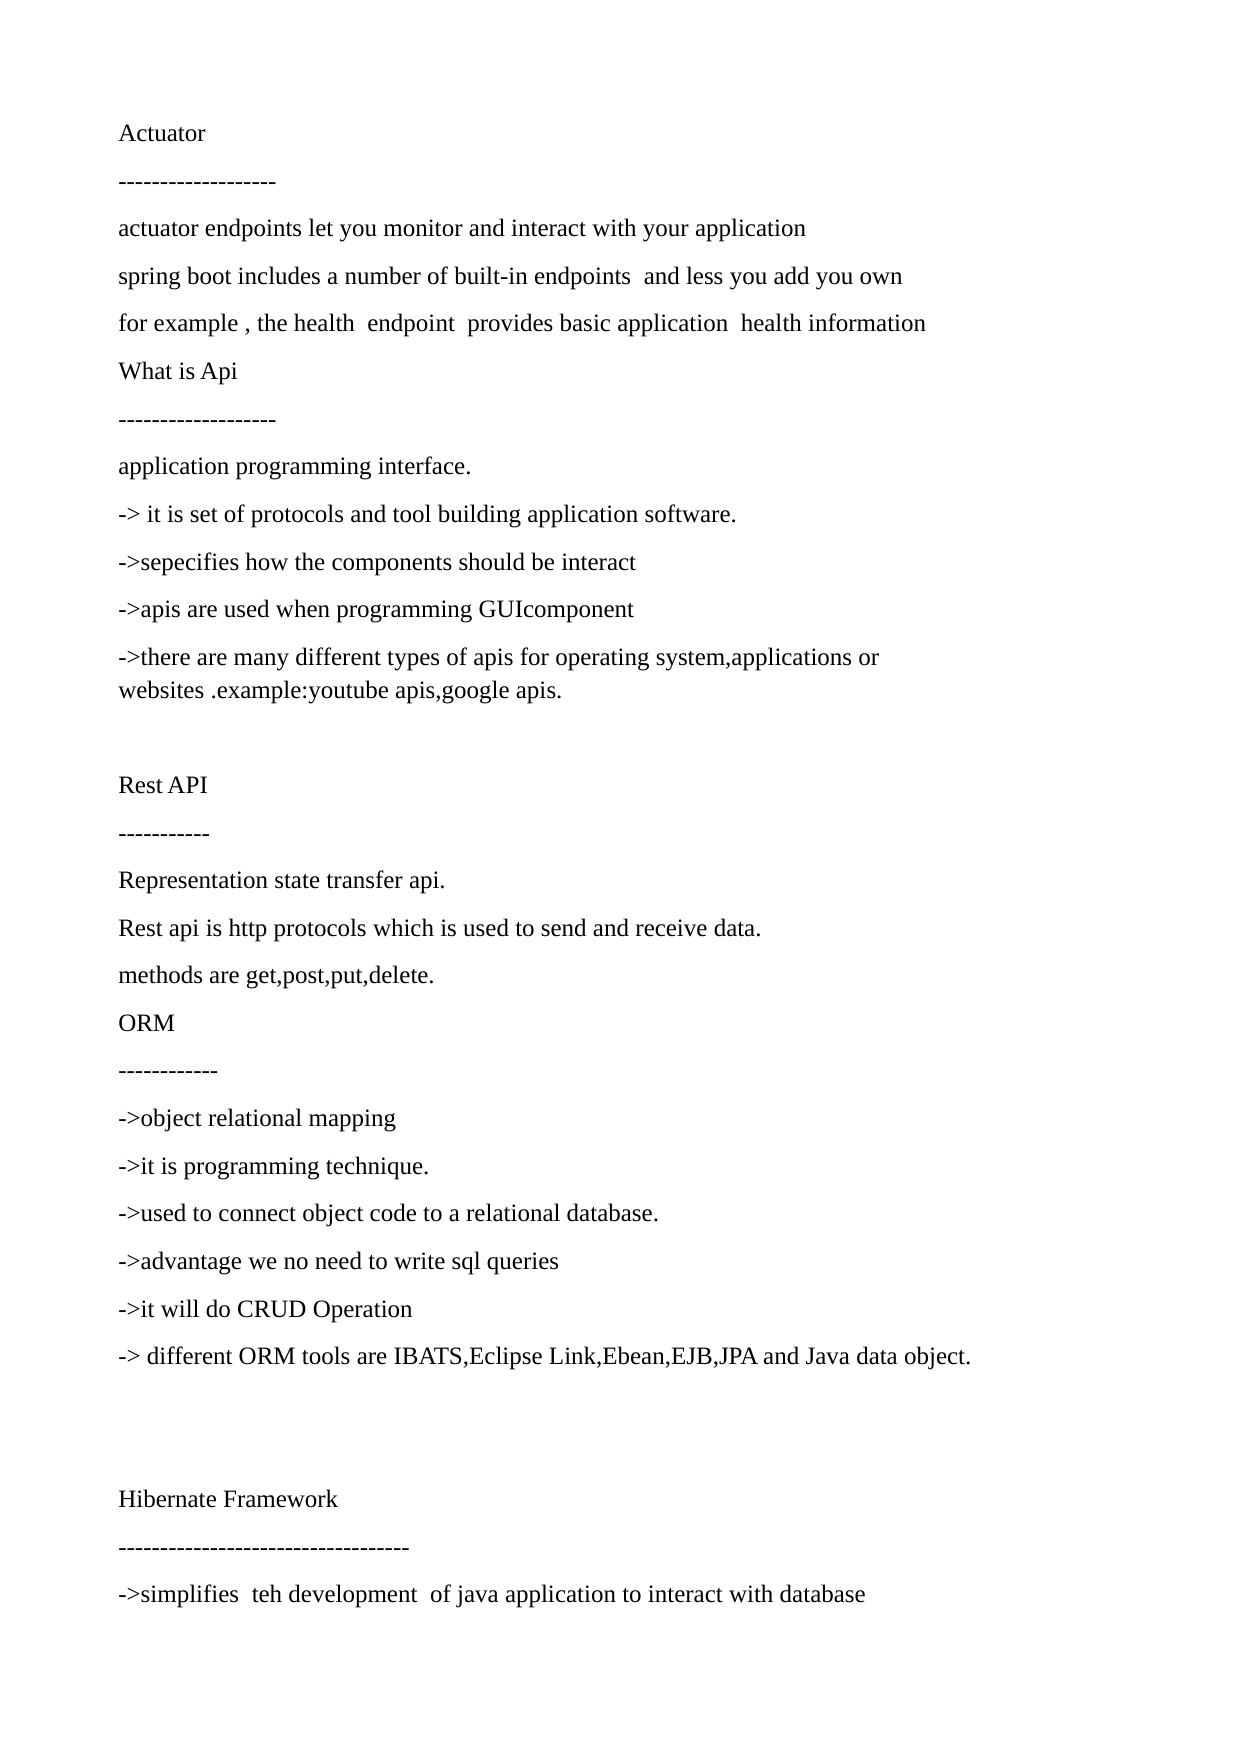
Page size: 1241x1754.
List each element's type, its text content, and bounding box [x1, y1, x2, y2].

text ->advantage we no need to write sql queries [118, 1246, 1122, 1275]
text Rest api is http protocols which is used to send and receive data. [118, 913, 1122, 942]
text ->it is programming technique. [118, 1151, 1122, 1179]
text ------------ [118, 1056, 1122, 1084]
text ------------------- [118, 166, 1122, 194]
text -> it is set of protocols and tool building application software. [118, 499, 1122, 528]
text ------------------- [118, 404, 1122, 432]
text ORM [118, 1008, 1122, 1037]
text Hibernate Framework [118, 1484, 1122, 1513]
text methods are get,post,put,delete. [118, 960, 1122, 989]
text Rest API [118, 770, 1122, 799]
text Representation state transfer api. [118, 865, 1122, 894]
text ----------- [118, 818, 1122, 846]
text -> different ORM tools are IBATS,Eclipse Link,Ebean,EJB,JPA and Java data object. [118, 1341, 1122, 1370]
text spring boot includes a number of built-in endpoints and less you add you own [118, 261, 1122, 290]
text ->apis are used when programming GUIcomponent [118, 594, 1122, 623]
text What is Api [118, 356, 1122, 385]
text ----------------------------------- [118, 1532, 1122, 1560]
text for example , the health endpoint provides basic application health information [118, 308, 1122, 337]
text ->it will do CRUD Operation [118, 1294, 1122, 1322]
text application programming interface. [118, 451, 1122, 480]
text ->used to connect object code to a relational database. [118, 1198, 1122, 1227]
text ->simplifies teh development of java application to interact with database [118, 1579, 1122, 1608]
text Actuator [118, 118, 1122, 147]
text ->object relational mapping [118, 1103, 1122, 1132]
text ->sepecifies how the components should be interact [118, 547, 1122, 575]
text actuator endpoints let you monitor and interact with your application [118, 213, 1122, 242]
text ->there are many different types of apis for operating system,applications or websites .example:youtube apis,google apis. [118, 642, 1122, 703]
